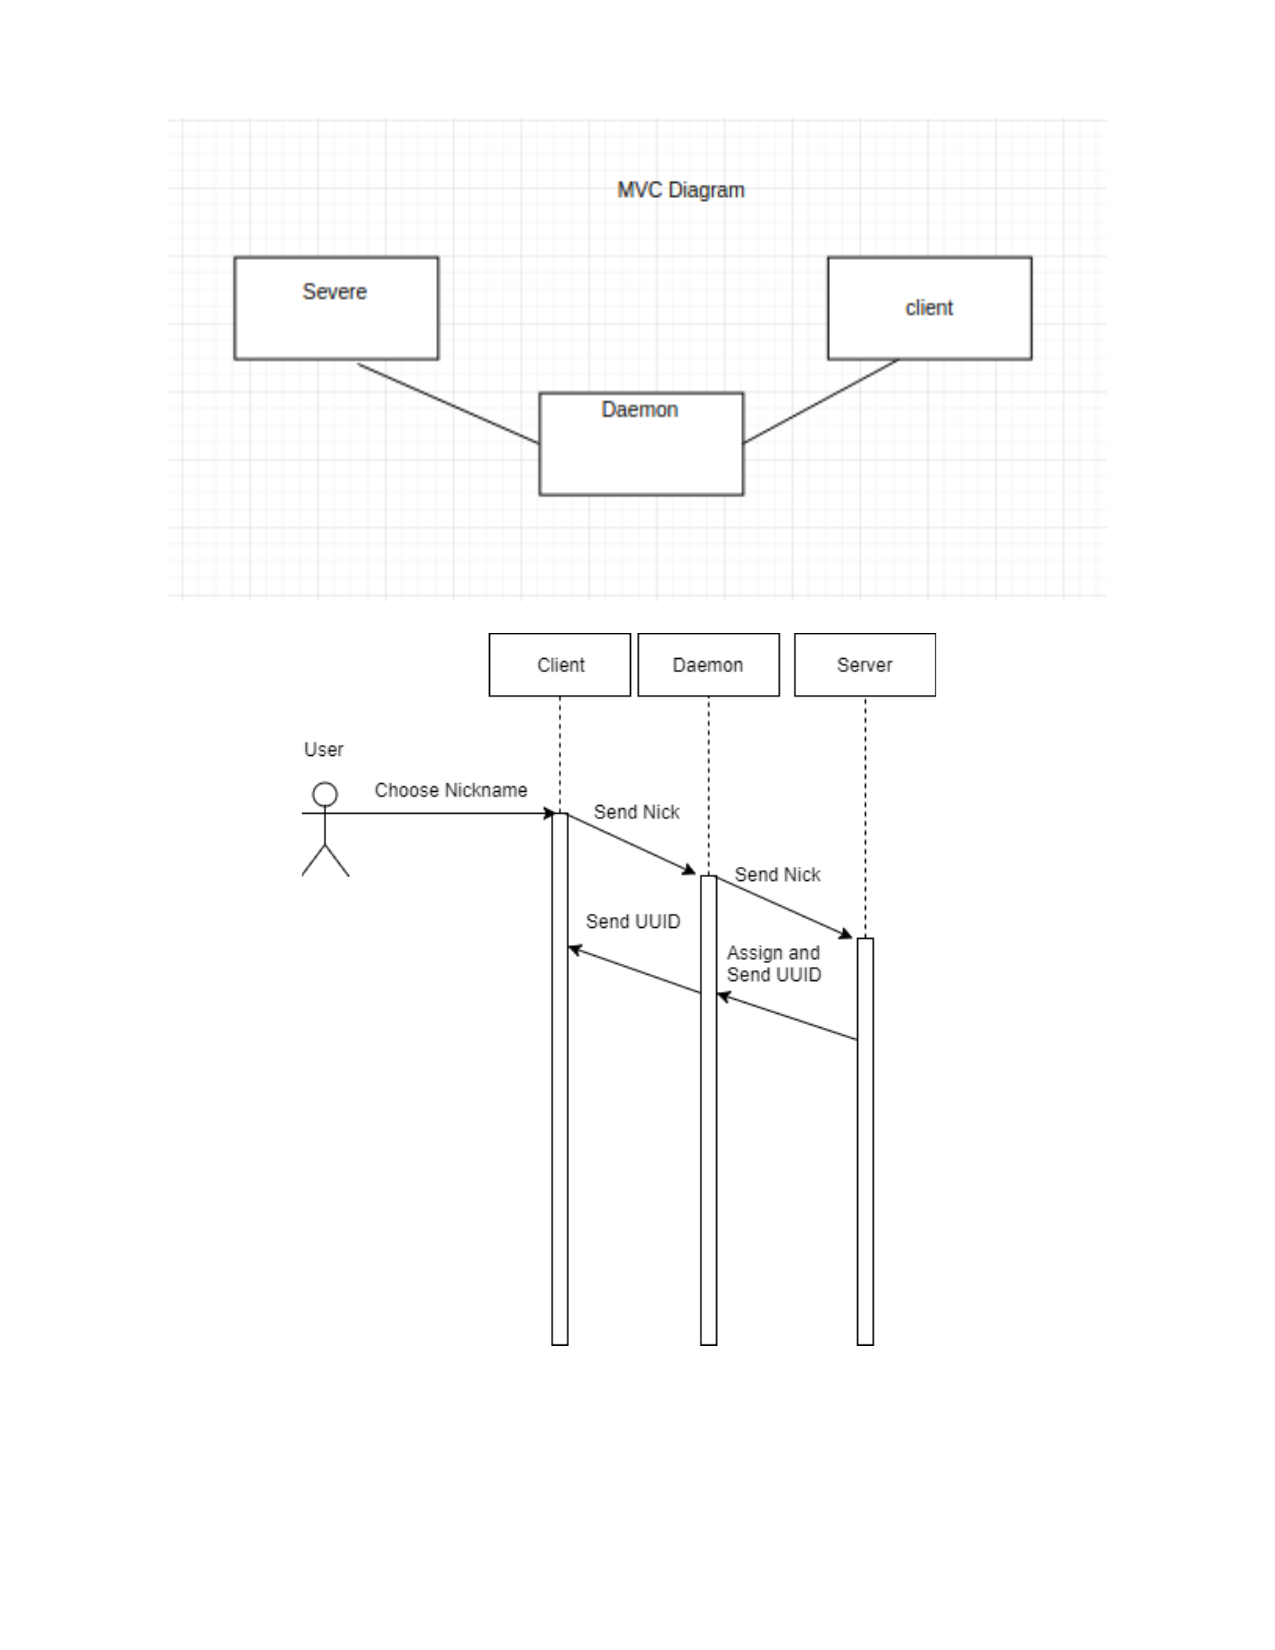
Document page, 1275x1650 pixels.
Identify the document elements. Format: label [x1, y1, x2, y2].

picture [168, 118, 1107, 601]
picture [301, 633, 937, 1346]
